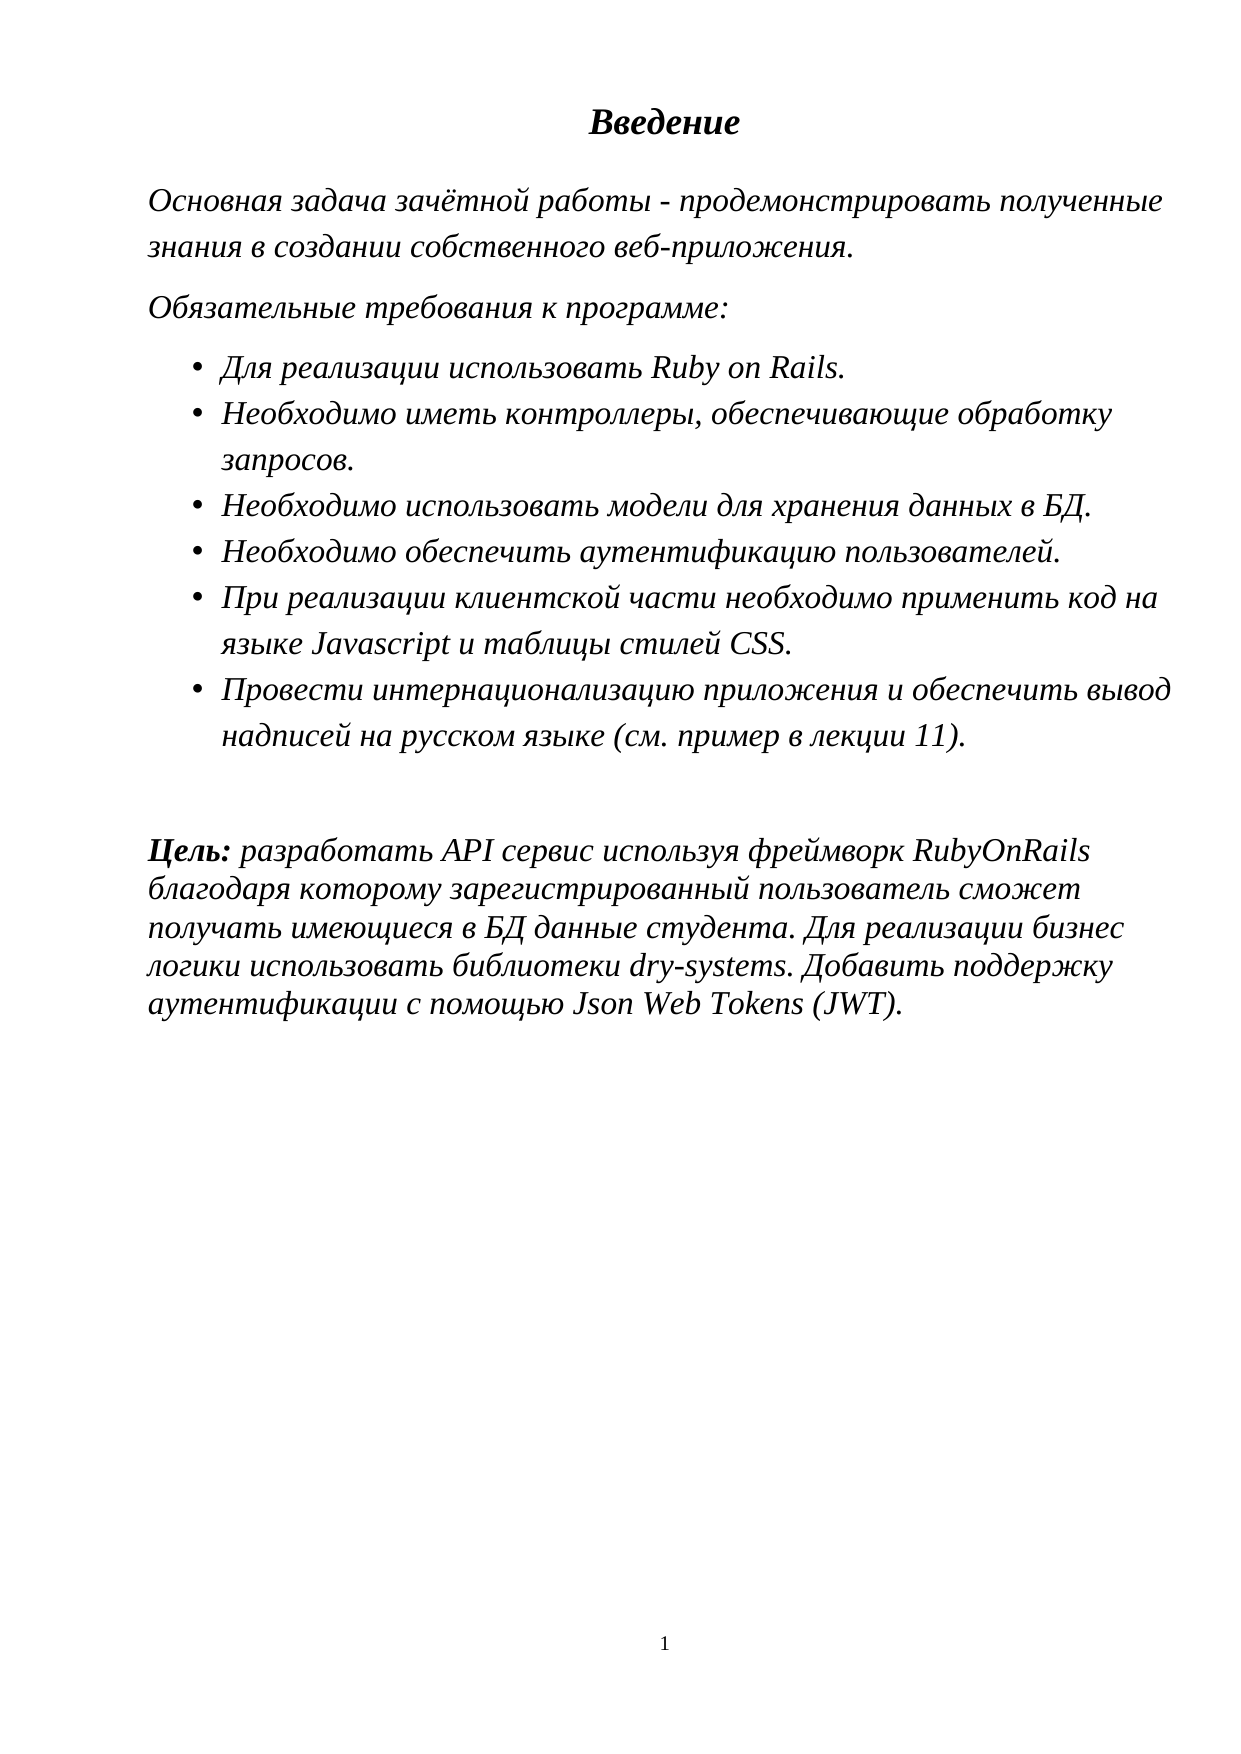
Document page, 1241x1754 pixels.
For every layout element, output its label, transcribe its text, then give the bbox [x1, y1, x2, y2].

list При реализации клиентской части необходимо применить код на языке Javascript и таблицы стилей CSS. [192, 577, 1181, 661]
list Для реализации использовать Ruby on Rails. [192, 347, 1181, 386]
list Необходимо использовать модели для хранения данных в БД. [192, 485, 1181, 524]
list Необходимо иметь контроллеры, обеспечивающие обработку запросов. [192, 393, 1181, 478]
list Провести интернационализацию приложения и обеспечить вывод надписей на русском языке (см. пример в лекции 11). [192, 669, 1181, 753]
text Цель: разработать API сервис используя фреймворк RubyOnRails благодаря которому зарегистрированный пользователь сможет получать имеющиеся в БД данные студента. Для реализации бизнес логики использовать библиотеки dry-systems. Добавить поддержку аутентификации с помощью Json Web Tokens (JWT). [148, 830, 1181, 1022]
list Необходимо обеспечить аутентификацию пользователей. [192, 531, 1181, 569]
text Основная задача зачётной работы - продемонстрировать полученные знания в создании собственного веб-приложения. [148, 181, 1181, 265]
text Обязательные требования к программе: [148, 287, 1181, 325]
text Введение [148, 99, 1181, 142]
